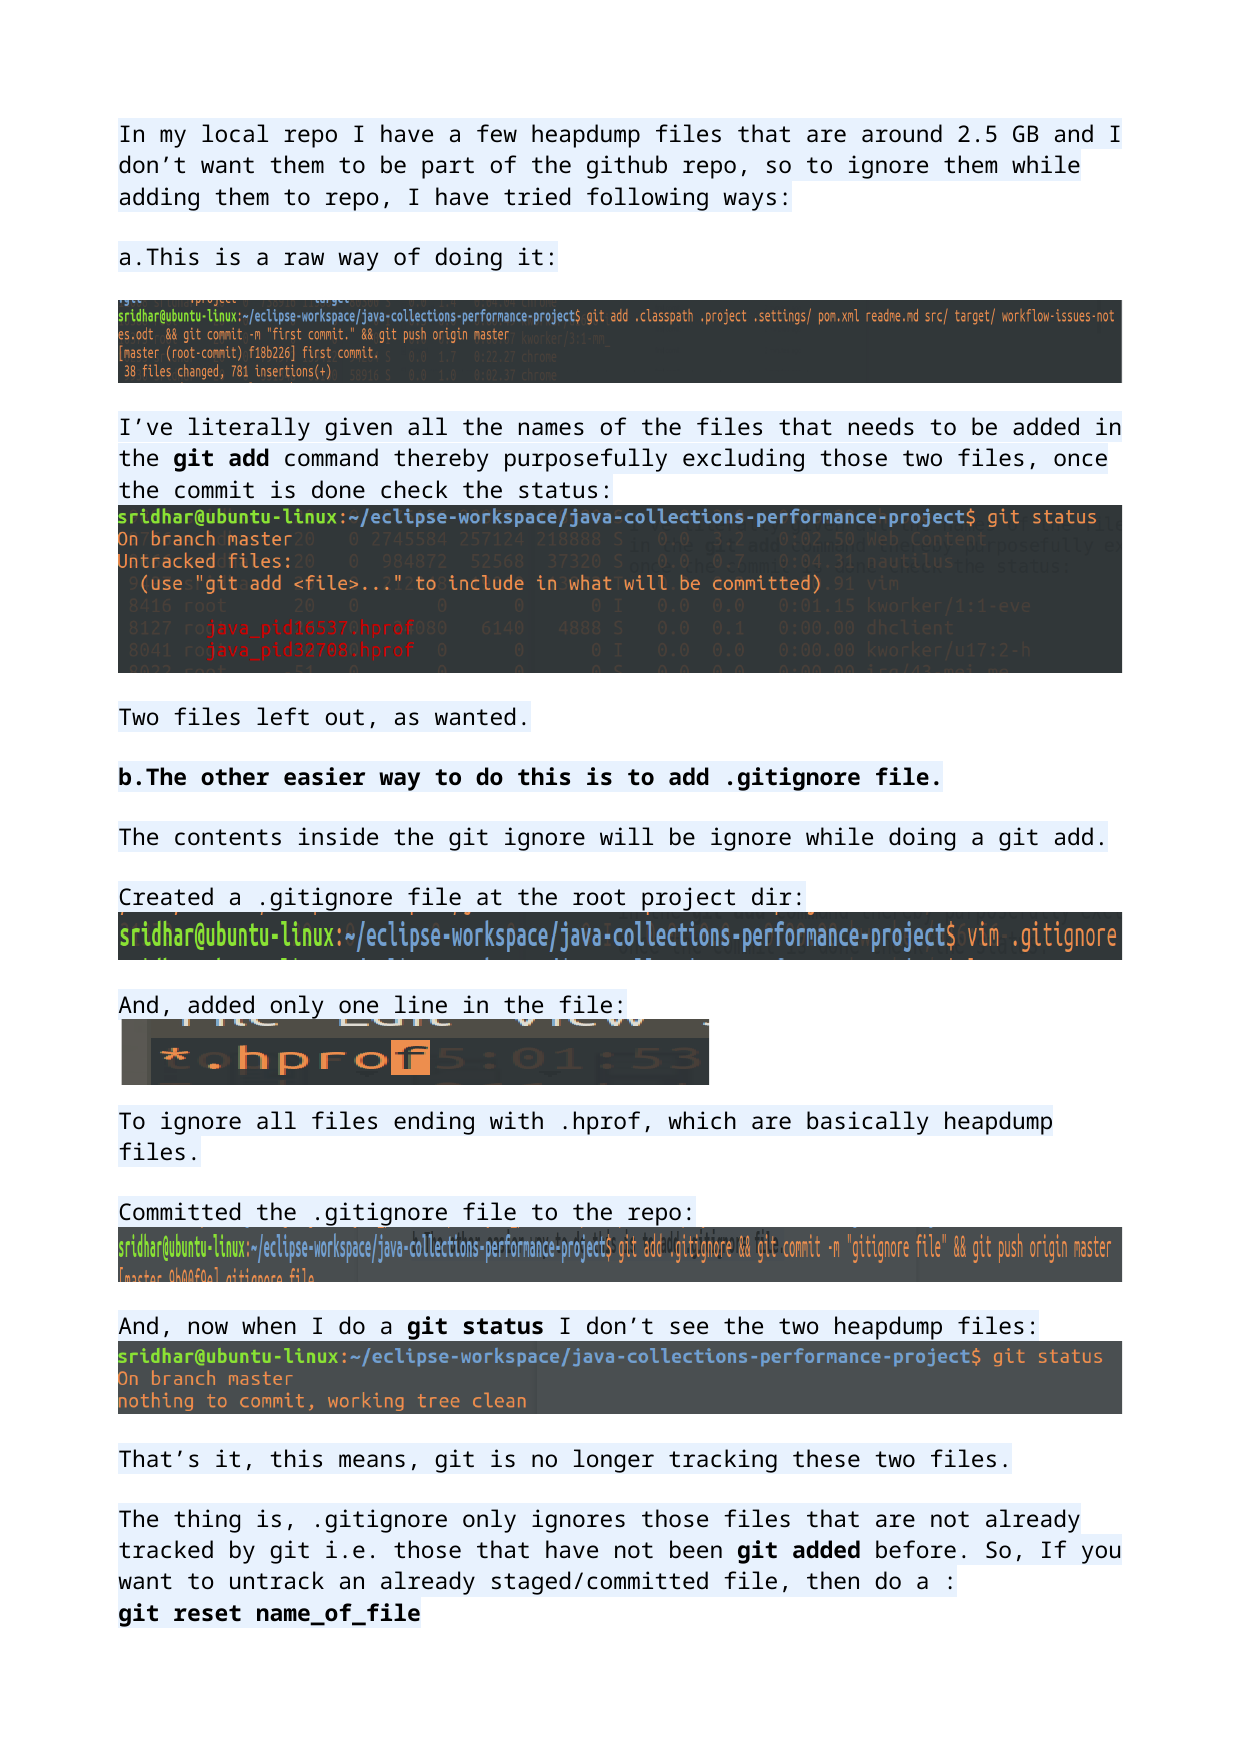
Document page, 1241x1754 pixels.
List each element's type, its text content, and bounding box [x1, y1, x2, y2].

text Created a .gitignore file at the root project dir: [118, 881, 1122, 912]
picture [118, 912, 1123, 960]
text I’ve literally given all the names of the files that needs to be added in the git add command thereby purposefully excluding those two files, once the commit is done check the status: [118, 411, 1122, 505]
text In my local repo I have a few heapdump files that are around 2.5 GB and I don’t want them to be part of the github repo, so to ignore them while adding them to repo, I have tried following ways: [118, 118, 1122, 212]
text b.The other easier way to do this is to add .gitignore file. [118, 761, 1122, 792]
text The contents inside the git ignore will be ignore while doing a git add. [118, 821, 1122, 852]
text a.This is a raw way of doing it: [118, 241, 1122, 272]
text That’s it, this means, git is no longer tracking these two files. [118, 1443, 1122, 1474]
text The thing is, .gitignore only ignores those files that are not already tracked by git i.e. those that have not been git added before. So, If you want to untrack an already staged/committed file, then do a : [118, 1503, 1122, 1597]
text git reset name_of_file [118, 1597, 1122, 1628]
picture [121, 1019, 710, 1085]
picture [118, 1227, 1123, 1282]
text And, now when I do a git status I don’t see the two heapdump files: [118, 1310, 1122, 1341]
picture [118, 505, 1123, 673]
picture [118, 1341, 1123, 1414]
text And, added only one line in the file: [118, 988, 1122, 1020]
text Two files left out, as wanted. [118, 701, 1122, 732]
text Committed the .gitignore file to the repo: [118, 1196, 1122, 1227]
text To ignore all files ending with .hprof, which are basically heapdump files. [118, 1105, 1122, 1167]
picture [118, 300, 1123, 383]
